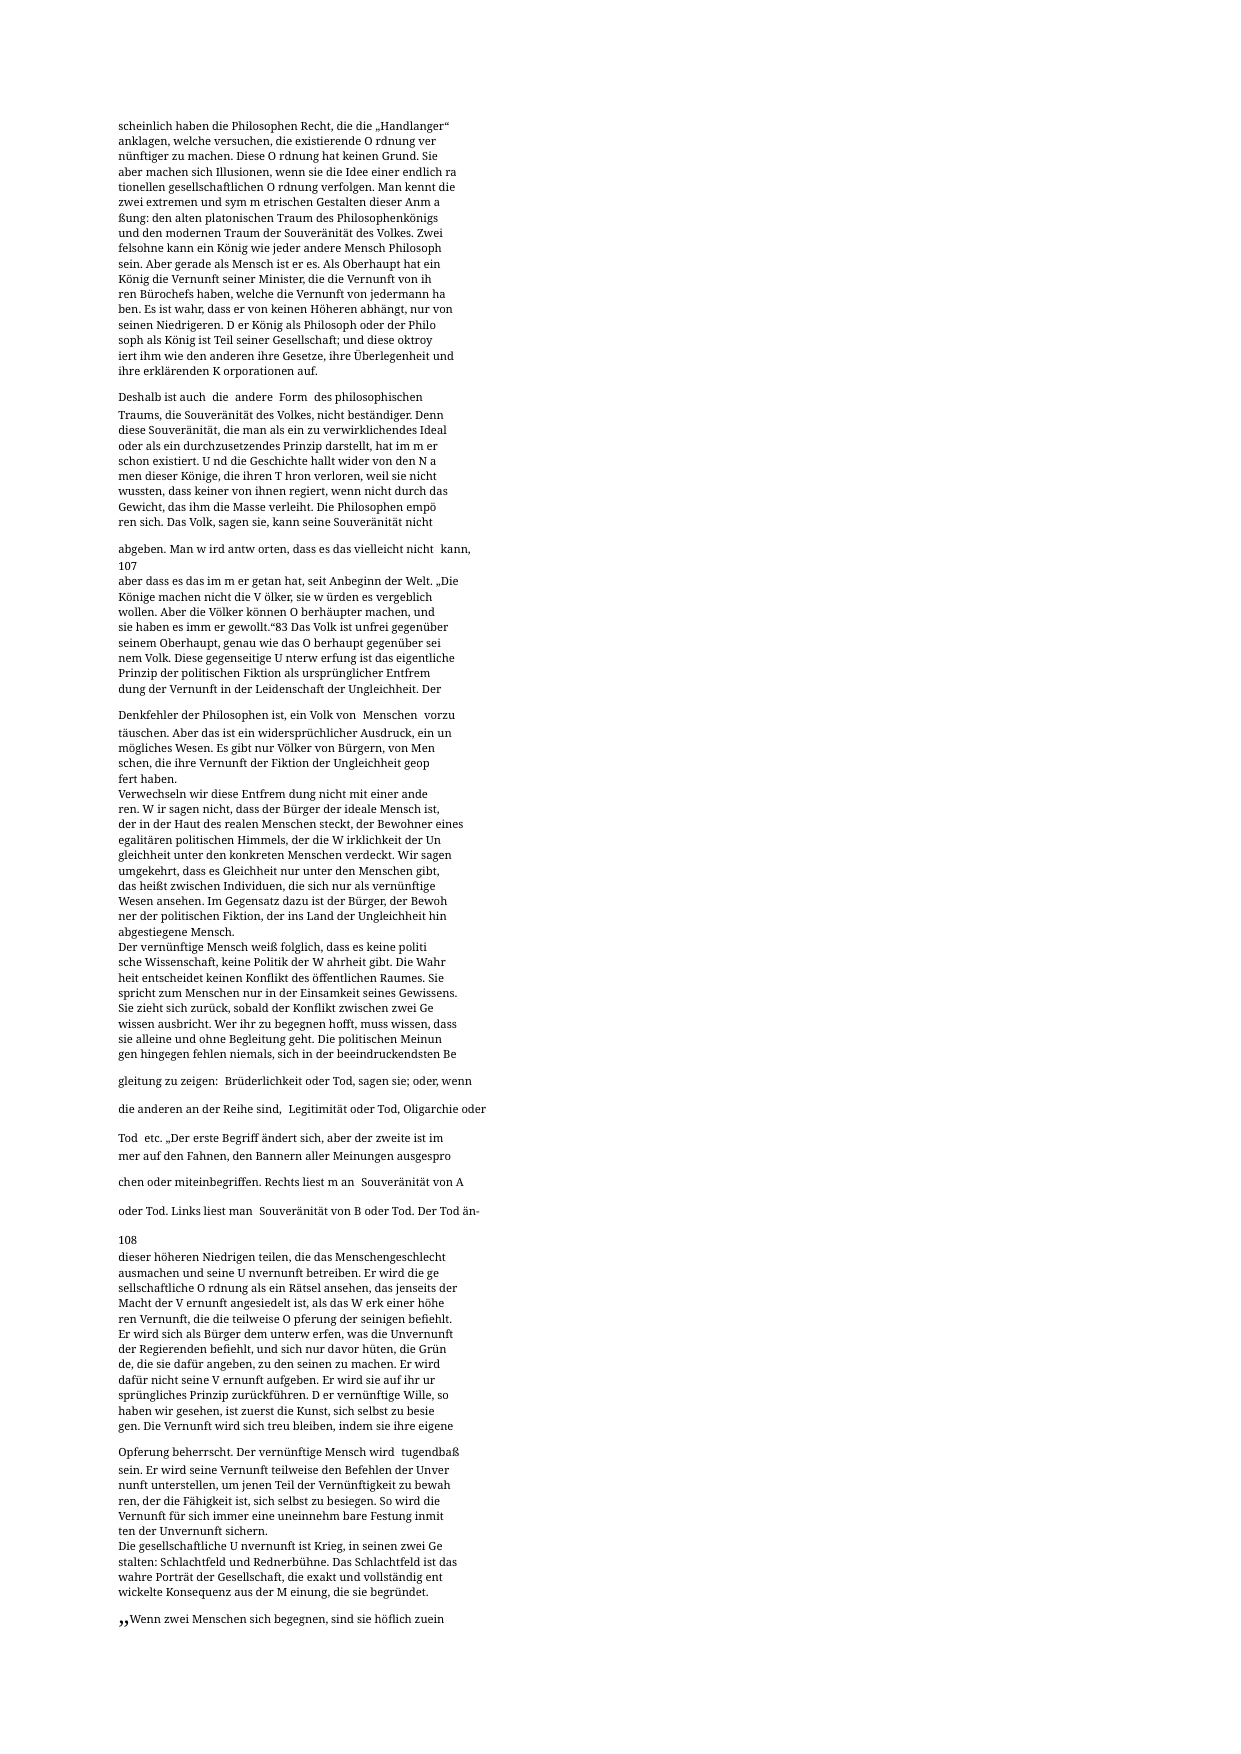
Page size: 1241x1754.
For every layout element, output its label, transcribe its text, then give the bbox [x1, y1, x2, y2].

text dieser höheren Niedrigen teilen, die das Menschengeschlecht ausmachen und seine U nvernunft betreiben. Er wird die ge sellschaftliche O rdnung als ein Rätsel ansehen, das jenseits der Macht der V ernunft angesiedelt ist, als das W erk einer höhe ren Vernunft, die die teilweise O pferung der seinigen befiehlt. Er wird sich als Bürger dem unterw erfen, was die Unvernunft der Regierenden befiehlt, und sich nur davor hüten, die Grün de, die sie dafür angeben, zu den seinen zu machen. Er wird dafür nicht seine V ernunft aufgeben. Er wird sie auf ihr ur sprüngliches Prinzip zurückführen. D er vernünftige Wille, so haben wir gesehen, ist zuerst die Kunst, sich selbst zu besie gen. Die Vernunft wird sich treu bleiben, indem sie ihre eigene Opferung beherrscht. Der vernünftige Mensch wird tugendbaß sein. Er wird seine Vernunft teilweise den Befehlen der Unver nunft unterstellen, um jenen Teil der Vernünftigkeit zu bewah ren, der die Fähigkeit ist, sich selbst zu besiegen. So wird die Vernunft für sich immer eine uneinnehm bare Festung inmit ten der Unvernunft sichern. Die gesellschaftliche U nvernunft ist Krieg, in seinen zwei Ge stalten: Schlachtfeld und Rednerbühne. Das Schlachtfeld ist das wahre Porträt der Gesellschaft, die exakt und vollständig ent wickelte Konsequenz aus der M einung, die sie begründet. „Wenn zwei Menschen sich begegnen, sind sie höflich zuein [118, 1250, 1122, 1629]
text scheinlich haben die Philosophen Recht, die die „Handlanger“ anklagen, welche versuchen, die existierende O rdnung ver nünftiger zu machen. Diese O rdnung hat keinen Grund. Sie aber machen sich Illusionen, wenn sie die Idee einer endlich ra tionellen gesellschaftlichen O rdnung verfolgen. Man kennt die zwei extremen und sym m etrischen Gestalten dieser Anm a ßung: den alten platonischen Traum des Philosophenkönigs und den modernen Traum der Souveränität des Volkes. Zwei felsohne kann ein König wie jeder andere Mensch Philosoph sein. Aber gerade als Mensch ist er es. Als Oberhaupt hat ein König die Vernunft seiner Minister, die die Vernunft von ih ren Bürochefs haben, welche die Vernunft von jedermann ha ben. Es ist wahr, dass er von keinen Höheren abhängt, nur von seinen Niedrigeren. D er König als Philosoph oder der Philo soph als König ist Teil seiner Gesellschaft; und diese oktroy iert ihm wie den anderen ihre Gesetze, ihre Überlegenheit und ihre erklärenden K orporationen auf. Deshalb ist auch die andere Form des philosophischen Traums, die Souveränität des Volkes, nicht beständiger. Denn diese Souveränität, die man als ein zu verwirklichendes Ideal oder als ein durchzusetzendes Prinzip darstellt, hat im m er schon existiert. U nd die Geschichte hallt wider von den N a men dieser Könige, die ihren T hron verloren, weil sie nicht wussten, dass keiner von ihnen regiert, wenn nicht durch das Gewicht, das ihm die Masse verleiht. Die Philosophen empö ren sich. Das Volk, sagen sie, kann seine Souveränität nicht abgeben. Man w ird antw orten, dass es das vielleicht nicht kann, 107 [118, 118, 1122, 574]
text aber dass es das im m er getan hat, seit Anbeginn der Welt. „Die Könige machen nicht die V ölker, sie w ürden es vergeblich wollen. Aber die Völker können O berhäupter machen, und sie haben es imm er gewollt.“83 Das Volk ist unfrei gegenüber seinem Oberhaupt, genau wie das O berhaupt gegenüber sei nem Volk. Diese gegenseitige U nterw erfung ist das eigentliche Prinzip der politischen Fiktion als ursprünglicher Entfrem dung der Vernunft in der Leidenschaft der Ungleichheit. Der Denkfehler der Philosophen ist, ein Volk von Menschen vorzu täuschen. Aber das ist ein widersprüchlicher Ausdruck, ein un mögliches Wesen. Es gibt nur Völker von Bürgern, von Men schen, die ihre Vernunft der Fiktion der Ungleichheit geop fert haben. Verwechseln wir diese Entfrem dung nicht mit einer ande ren. W ir sagen nicht, dass der Bürger der ideale Mensch ist, der in der Haut des realen Menschen steckt, der Bewohner eines egalitären politischen Himmels, der die W irklichkeit der Un gleichheit unter den konkreten Menschen verdeckt. Wir sagen umgekehrt, dass es Gleichheit nur unter den Menschen gibt, das heißt zwischen Individuen, die sich nur als vernünftige Wesen ansehen. Im Gegensatz dazu ist der Bürger, der Bewoh ner der politischen Fiktion, der ins Land der Ungleichheit hin abgestiegene Mensch. Der vernünftige Mensch weiß folglich, dass es keine politi sche Wissenschaft, keine Politik der W ahrheit gibt. Die Wahr heit entscheidet keinen Konflikt des öffentlichen Raumes. Sie spricht zum Menschen nur in der Einsamkeit seines Gewissens. Sie zieht sich zurück, sobald der Konflikt zwischen zwei Ge wissen ausbricht. Wer ihr zu begegnen hofft, muss wissen, dass sie alleine und ohne Begleitung geht. Die politischen Meinun gen hingegen fehlen niemals, sich in der beeindruckendsten Be gleitung zu zeigen: Brüderlichkeit oder Tod, sagen sie; oder, wenn die anderen an der Reihe sind, Legitimität oder Tod, Oligarchie oder Tod etc. „Der erste Begriff ändert sich, aber der zweite ist im mer auf den Fahnen, den Bannern aller Meinungen ausgespro chen oder miteinbegriffen. Rechts liest m an Souveränität von A oder Tod. Links liest man Souveränität von B oder Tod. Der Tod än- 108 [118, 574, 1122, 1250]
